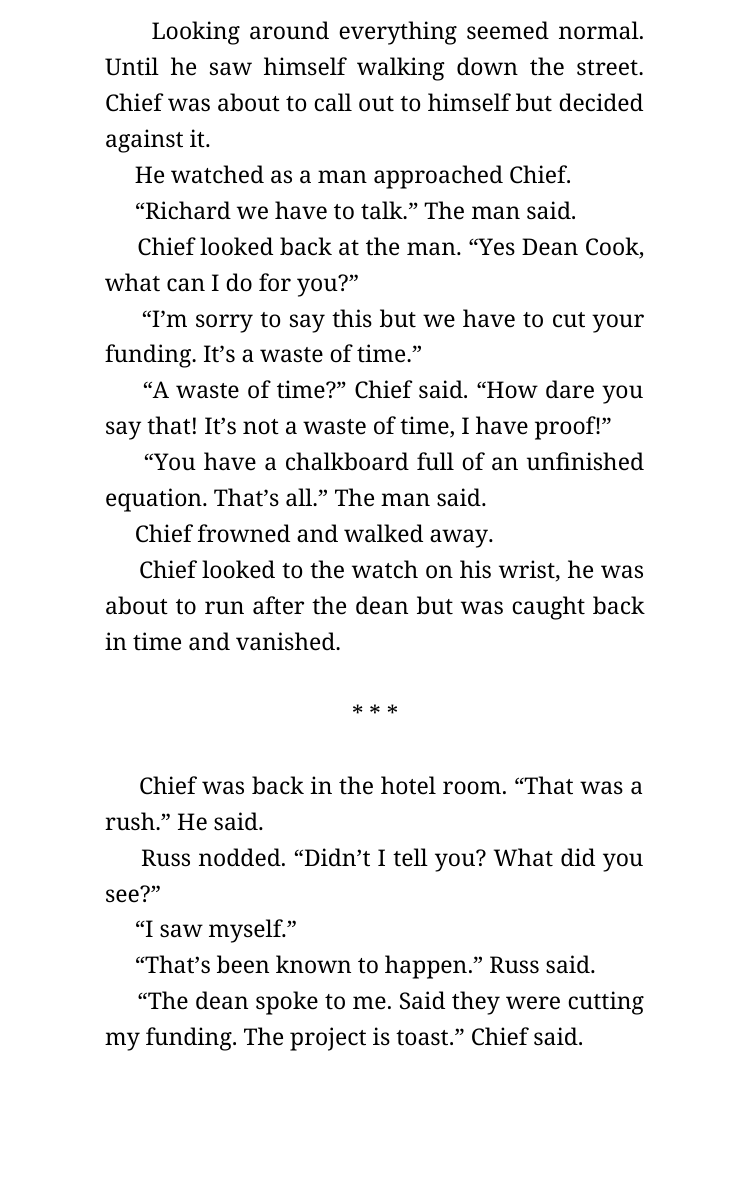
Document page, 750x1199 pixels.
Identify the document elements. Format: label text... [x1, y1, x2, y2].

text Chief was back in the hotel room. “That was a rush.” He said. [105, 770, 645, 837]
text * * * [105, 698, 645, 729]
text “A waste of time?” Chief said. “How dare you say that! It’s not a waste of time, I have proof!” [105, 374, 645, 442]
text “I saw myself.” [105, 913, 645, 945]
text “Richard we have to talk.” The man said. [105, 195, 645, 226]
text “That’s been known to happen.” Russ said. [105, 949, 645, 981]
text Chief looked back at the man. “Yes Dean Cook, what can I do for you?” [105, 231, 645, 298]
text “You have a chalkboard full of an unfinished equation. That’s all.” The man said. [105, 446, 645, 513]
text “I’m sorry to say this but we have to cut your funding. It’s a waste of time.” [105, 302, 645, 370]
text He watched as a man approached Chief. [105, 159, 645, 190]
text “The dean spoke to me. Said they were cutting my funding. The project is toast.” Chief said. [105, 985, 645, 1052]
text Russ nodded. “Didn’t I tell you? What did you see?” [105, 842, 645, 909]
text Looking around everything seemed normal. Until he saw himself walking down the street. Chief was about to call out to himself but decided against it. [105, 15, 645, 154]
text Chief frowned and walked away. [105, 518, 645, 549]
text Chief looked to the watch on his wrist, he was about to run after the dean but was caught back in time and vanished. [105, 554, 645, 657]
